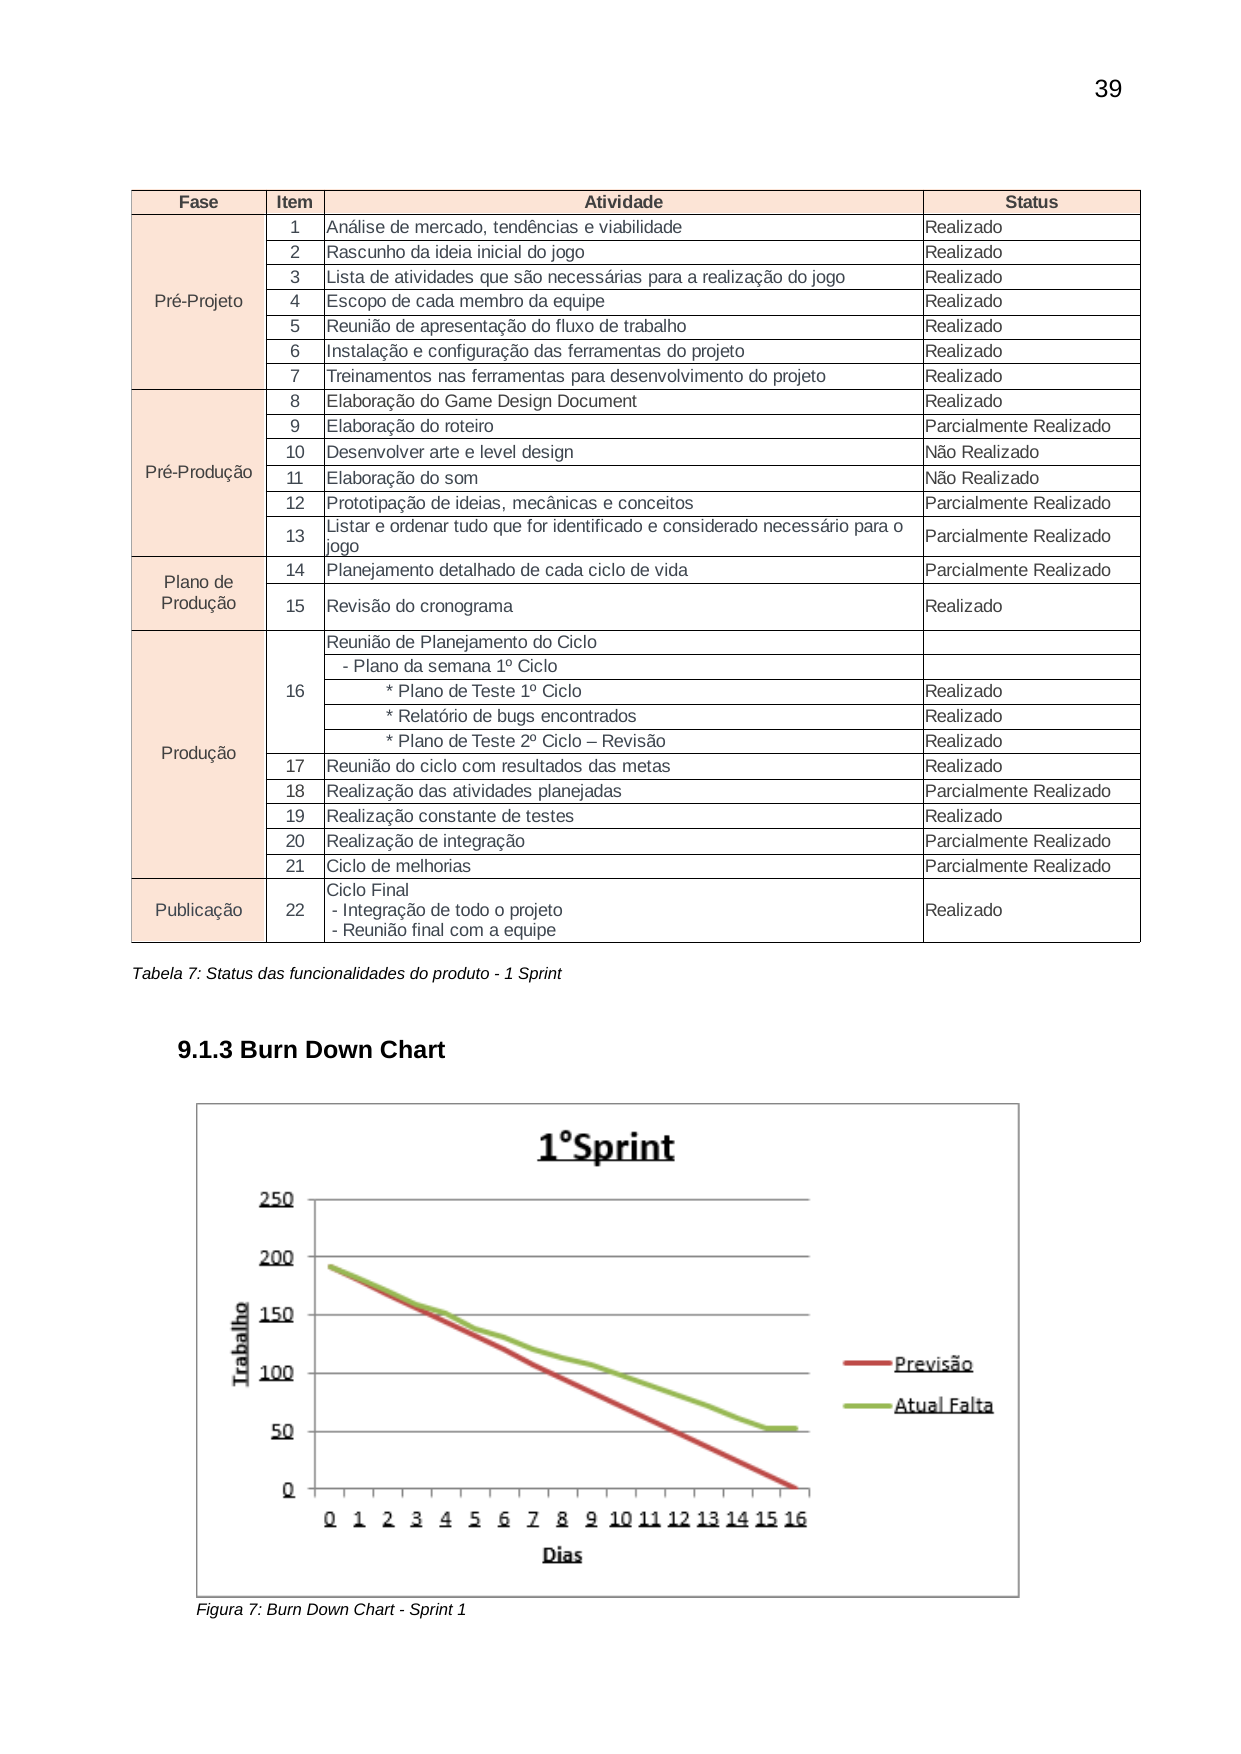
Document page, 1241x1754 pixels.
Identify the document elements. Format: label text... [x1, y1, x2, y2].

text Figura 7: Burn Down Chart - Sprint 1 [196, 1598, 1020, 1619]
picture [196, 1103, 1020, 1598]
text Tabela 7: Status das funcionalidades do produto - 1 Sprint [132, 963, 1165, 983]
subtitle 9.1.3 Burn Down Chart [177, 1035, 1122, 1064]
